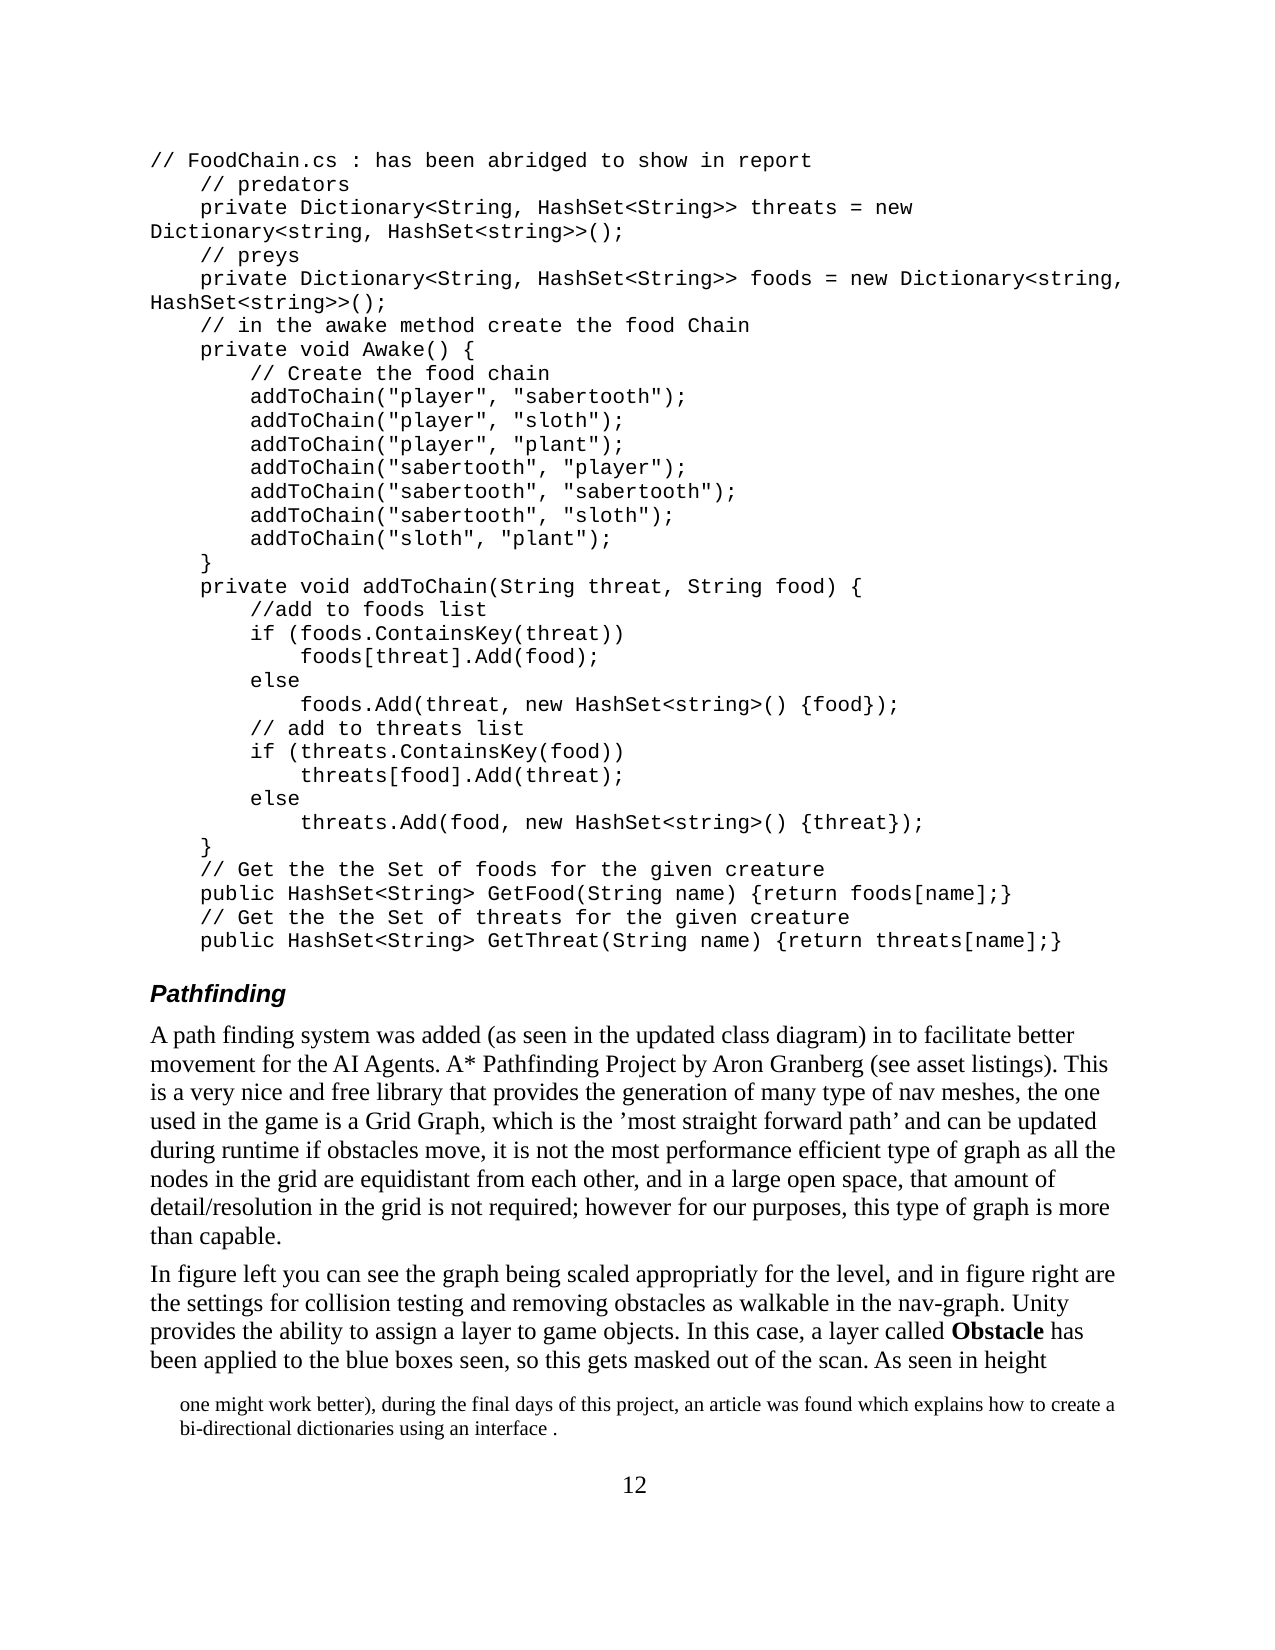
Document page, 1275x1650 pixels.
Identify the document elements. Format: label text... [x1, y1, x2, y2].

text A path finding system was added (as seen in the updated class diagram) in to facilitate better movement for the AI Agents. A* Pathfinding Project by Aron Granberg (see asset listings). This is a very nice and free library that provides the generation of many type of nav meshes, the one used in the game is a Grid Graph, which is the ’most straight forward path’ and can be updated during runtime if obstacles move, it is not the most performance efficient type of graph as all the nodes in the grid are equidistant from each other, and in a large open space, that amount of detail/resolution in the grid is not required; however for our purposes, this type of graph is more than capable. [150, 1020, 1125, 1250]
text // FoodChain.cs : has been abridged to show in report [150, 150, 1125, 174]
text // preys [150, 244, 1125, 268]
text threats[food].Add(threat); [150, 765, 1125, 788]
text addToChain("player", "plant"); [150, 434, 1125, 457]
text one might work better), during the final days of this project, an article was found which explains how to create a bi-directional dictionaries using an interface . [150, 1392, 1125, 1440]
text else [150, 670, 1125, 694]
text // in the awake method create the food Chain [150, 316, 1125, 339]
text private Dictionary<String, HashSet<String>> threats = new Dictionary<string, HashSet<string>>(); [150, 197, 1125, 244]
text addToChain("sabertooth", "sabertooth"); [150, 481, 1125, 505]
text foods[threat].Add(food); [150, 647, 1125, 670]
text private void Awake() { [150, 339, 1125, 363]
text // predators [150, 174, 1125, 197]
text //add to foods list [150, 599, 1125, 623]
text if (foods.ContainsKey(threat)) [150, 623, 1125, 647]
text private Dictionary<String, HashSet<String>> foods = new Dictionary<string, HashSet<string>>(); [150, 268, 1125, 316]
text public HashSet<String> GetFood(String name) {return foods[name];} [150, 883, 1125, 907]
text addToChain("player", "sabertooth"); [150, 386, 1125, 410]
text } [150, 552, 1125, 576]
text // Create the food chain [150, 363, 1125, 386]
text In figure left you can see the graph being scaled appropriatly for the level, and in figure right are the settings for collision testing and removing obstacles as walkable in the nav-graph. Unity provides the ability to assign a layer to game objects. In this case, a layer called Obstacle has been applied to the blue boxes seen, so this gets masked out of the scan. As seen in height [150, 1259, 1125, 1374]
text foods.Add(threat, new HashSet<string>() {food}); [150, 694, 1125, 717]
text addToChain("player", "sloth"); [150, 410, 1125, 434]
text addToChain("sloth", "plant"); [150, 528, 1125, 552]
text addToChain("sabertooth", "player"); [150, 457, 1125, 481]
text // add to threats list [150, 717, 1125, 741]
subtitle Pathfinding [150, 979, 1125, 1007]
text // Get the the Set of foods for the given creature [150, 859, 1125, 883]
text // Get the the Set of threats for the given creature [150, 907, 1125, 930]
text public HashSet<String> GetThreat(String name) {return threats[name];} [150, 930, 1125, 954]
text else [150, 788, 1125, 812]
text if (threats.ContainsKey(food)) [150, 741, 1125, 765]
text } [150, 836, 1125, 859]
text addToChain("sabertooth", "sloth"); [150, 505, 1125, 528]
text private void addToChain(String threat, String food) { [150, 576, 1125, 599]
text threats.Add(food, new HashSet<string>() {threat}); [150, 812, 1125, 836]
